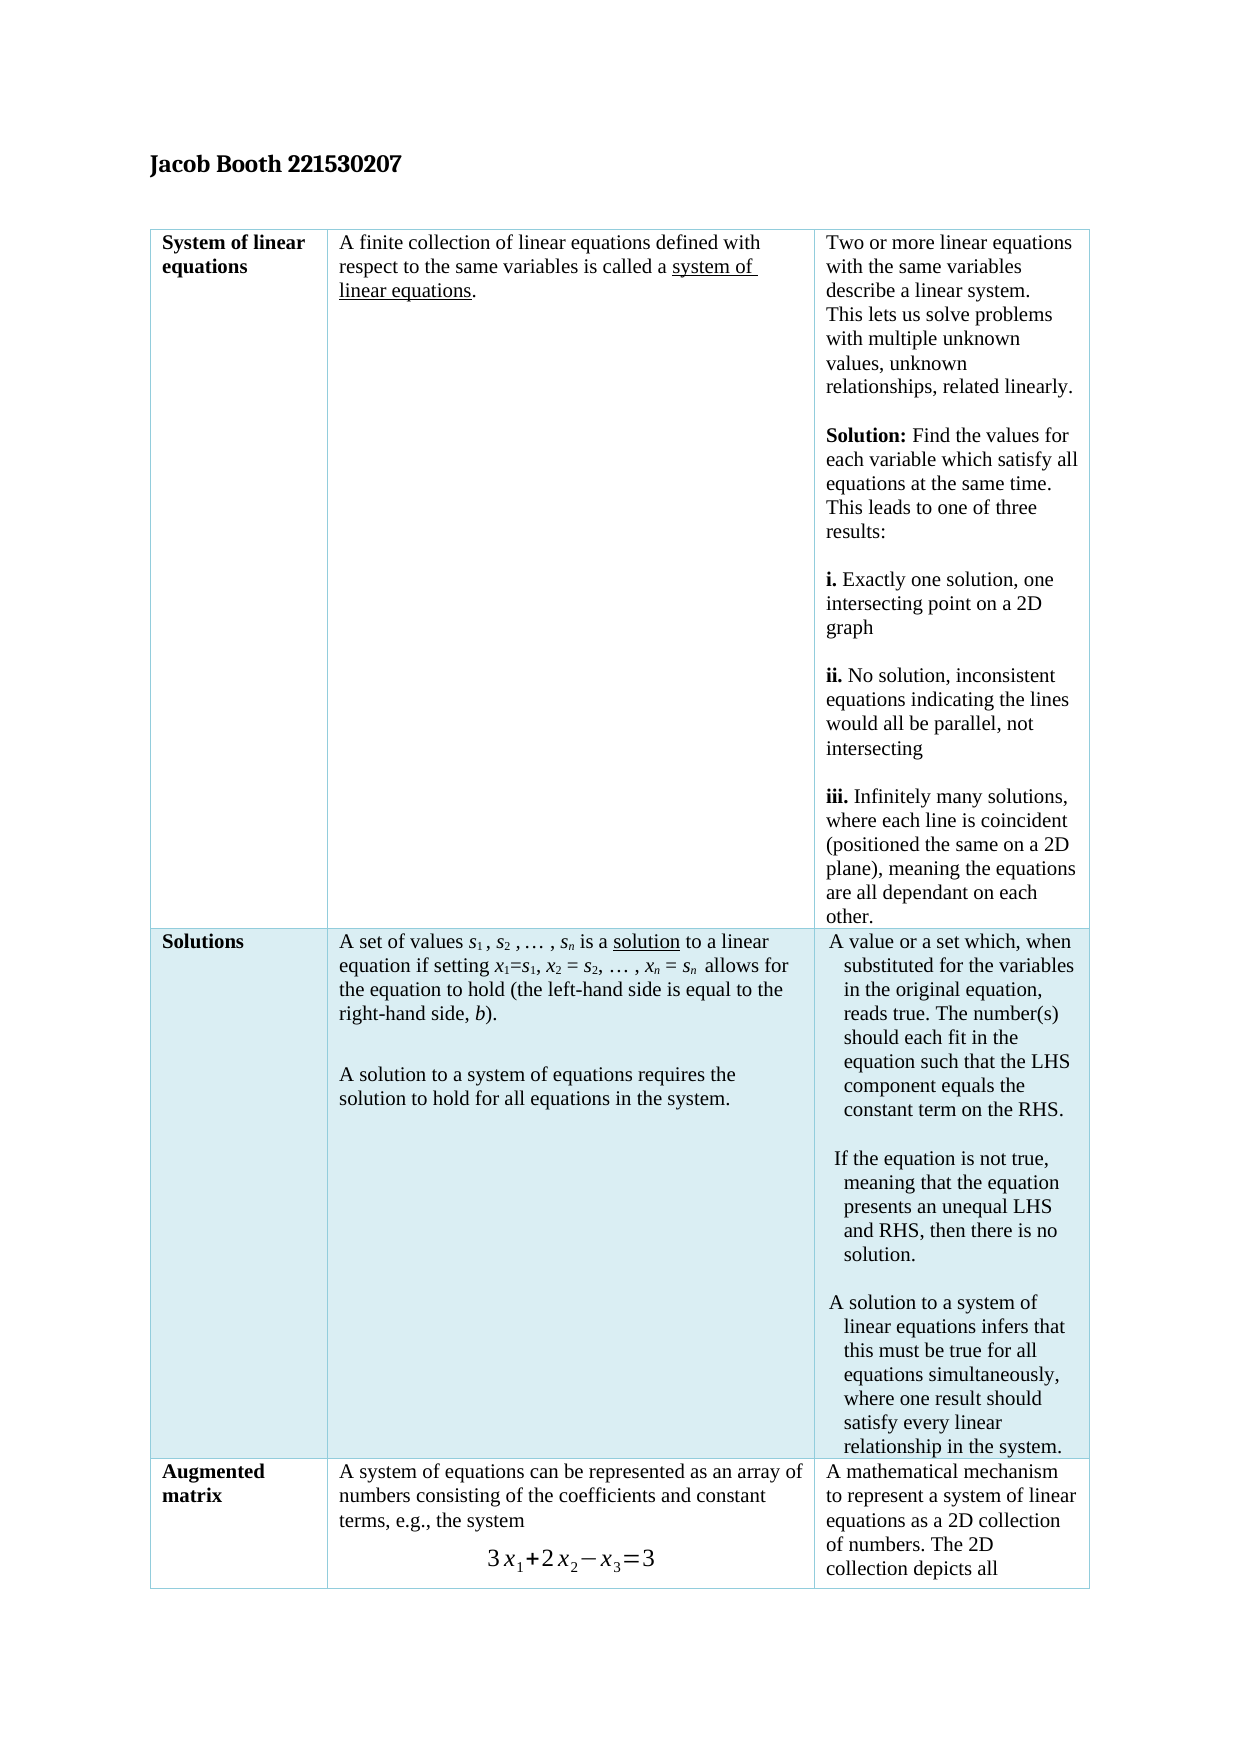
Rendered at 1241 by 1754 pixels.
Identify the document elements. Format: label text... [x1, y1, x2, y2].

table_cell A system of equations can be represented as an array of numbers consisting of the coefficients and constant terms, e.g., the system Could be represented as the matrix, Which will later be denoted [ A | b ] where A is the array of coefficients and b is the column of constants on the right-hand side. [328, 1459, 814, 1588]
table_cell System of linear equations [151, 230, 327, 928]
table_cell A finite collection of linear equations defined with respect to the same variables is called a system of linear equations. [328, 230, 814, 928]
table_cell Two or more linear equations with the same variables describe a linear system. This lets us solve problems with multiple unknown values, unknown relationships, related linearly. Solution: Find the values for each variable which satisfy all equations at the same time. This leads to one of three results: i. Exactly one solution, one intersecting point on a 2D graph ii. No solution, inconsistent equations indicating the lines would all be parallel, not intersecting iii. Infinitely many solutions, where each line is coincident (positioned the same on a 2D plane), meaning the equations are all dependant on each other. [815, 230, 1089, 928]
table_cell Solutions [151, 929, 327, 1458]
table_cell A mathematical mechanism to represent a system of linear equations as a 2D collection of numbers. The 2D collection depicts all [815, 1459, 1089, 1588]
table_cell Augmented matrix [151, 1459, 327, 1588]
table_cell A value or a set which, when substituted for the variables in the original equation, reads true. The number(s) should each fit in the equation such that the LHS component equals the constant term on the RHS. If the equation is not true, meaning that the equation presents an unequal LHS and RHS, then there is no solution. A solution to a system of linear equations infers that this must be true for all equations simultaneously, where one result should satisfy every linear relationship in the system. [815, 929, 1089, 1458]
table_cell A set of values s1 , s2 , … , sn is a solution to a linear equation if setting x1=s1, x2 = s2, … , xn = sn allows for the equation to hold (the left-hand side is equal to the right-hand side, b). A solution to a system of equations requires the solution to hold for all equations in the system. [328, 929, 814, 1458]
